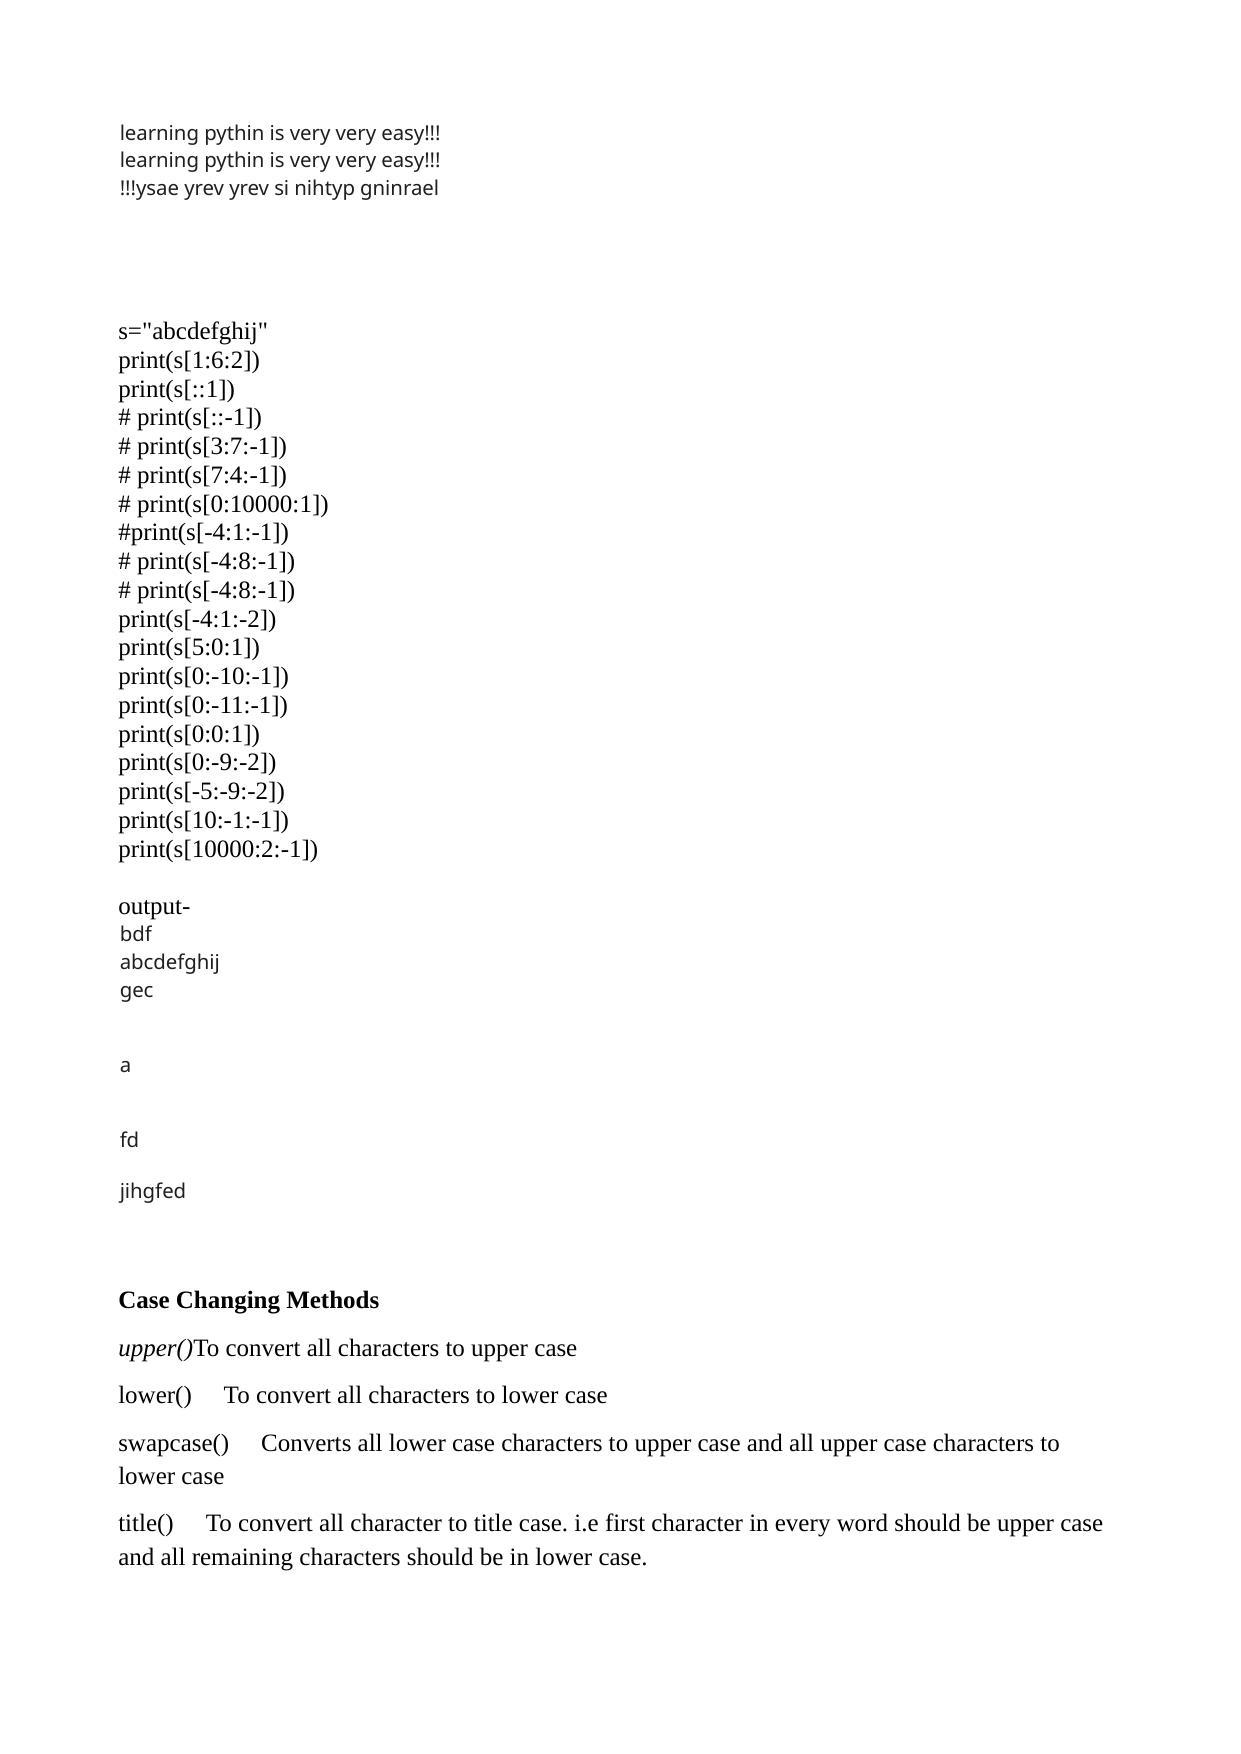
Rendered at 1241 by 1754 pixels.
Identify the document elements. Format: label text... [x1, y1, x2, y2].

text print(s[1:6:2]) print(s[::1]) # print(s[::-1]) # print(s[3:7:-1]) # print(s[7:4:-1]) # print(s[0:10000:1]) #print(s[-4:1:-1]) # print(s[-4:8:-1]) # print(s[-4:8:-1]) print(s[-4:1:-2]) print(s[5:0:1]) print(s[0:-10:-1]) print(s[0:-11:-1]) print(s[0:0:1]) print(s[0:-9:-2]) print(s[-5:-9:-2]) print(s[10:-1:-1]) print(s[10000:2:-1]) [118, 345, 1122, 862]
text learning pythin is very very easy!!! [118, 118, 1122, 146]
text Case Changing Methods [118, 1285, 1122, 1314]
text abcdefghij [118, 948, 1122, 975]
text output- [118, 891, 1122, 920]
text jihgfed [118, 1177, 1122, 1204]
text upper()To convert all characters to upper case [118, 1333, 1122, 1361]
text title()  To convert all character to title case. i.e first character in every word should be upper case and all remaining characters should be in lower case. [118, 1508, 1122, 1570]
text lower()  To convert all characters to lower case [118, 1380, 1122, 1409]
text s="abcdefghij" [118, 316, 1122, 345]
text gec [118, 975, 1122, 1003]
text a [118, 1050, 1122, 1078]
text swapcase()  Converts all lower case characters to upper case and all upper case characters to lower case [118, 1428, 1122, 1490]
text learning pythin is very very easy!!! [118, 146, 1122, 173]
text bdf [118, 920, 1122, 948]
text fd [118, 1125, 1122, 1153]
text !!!ysae yrev yrev si nihtyp gninrael [118, 173, 1122, 201]
